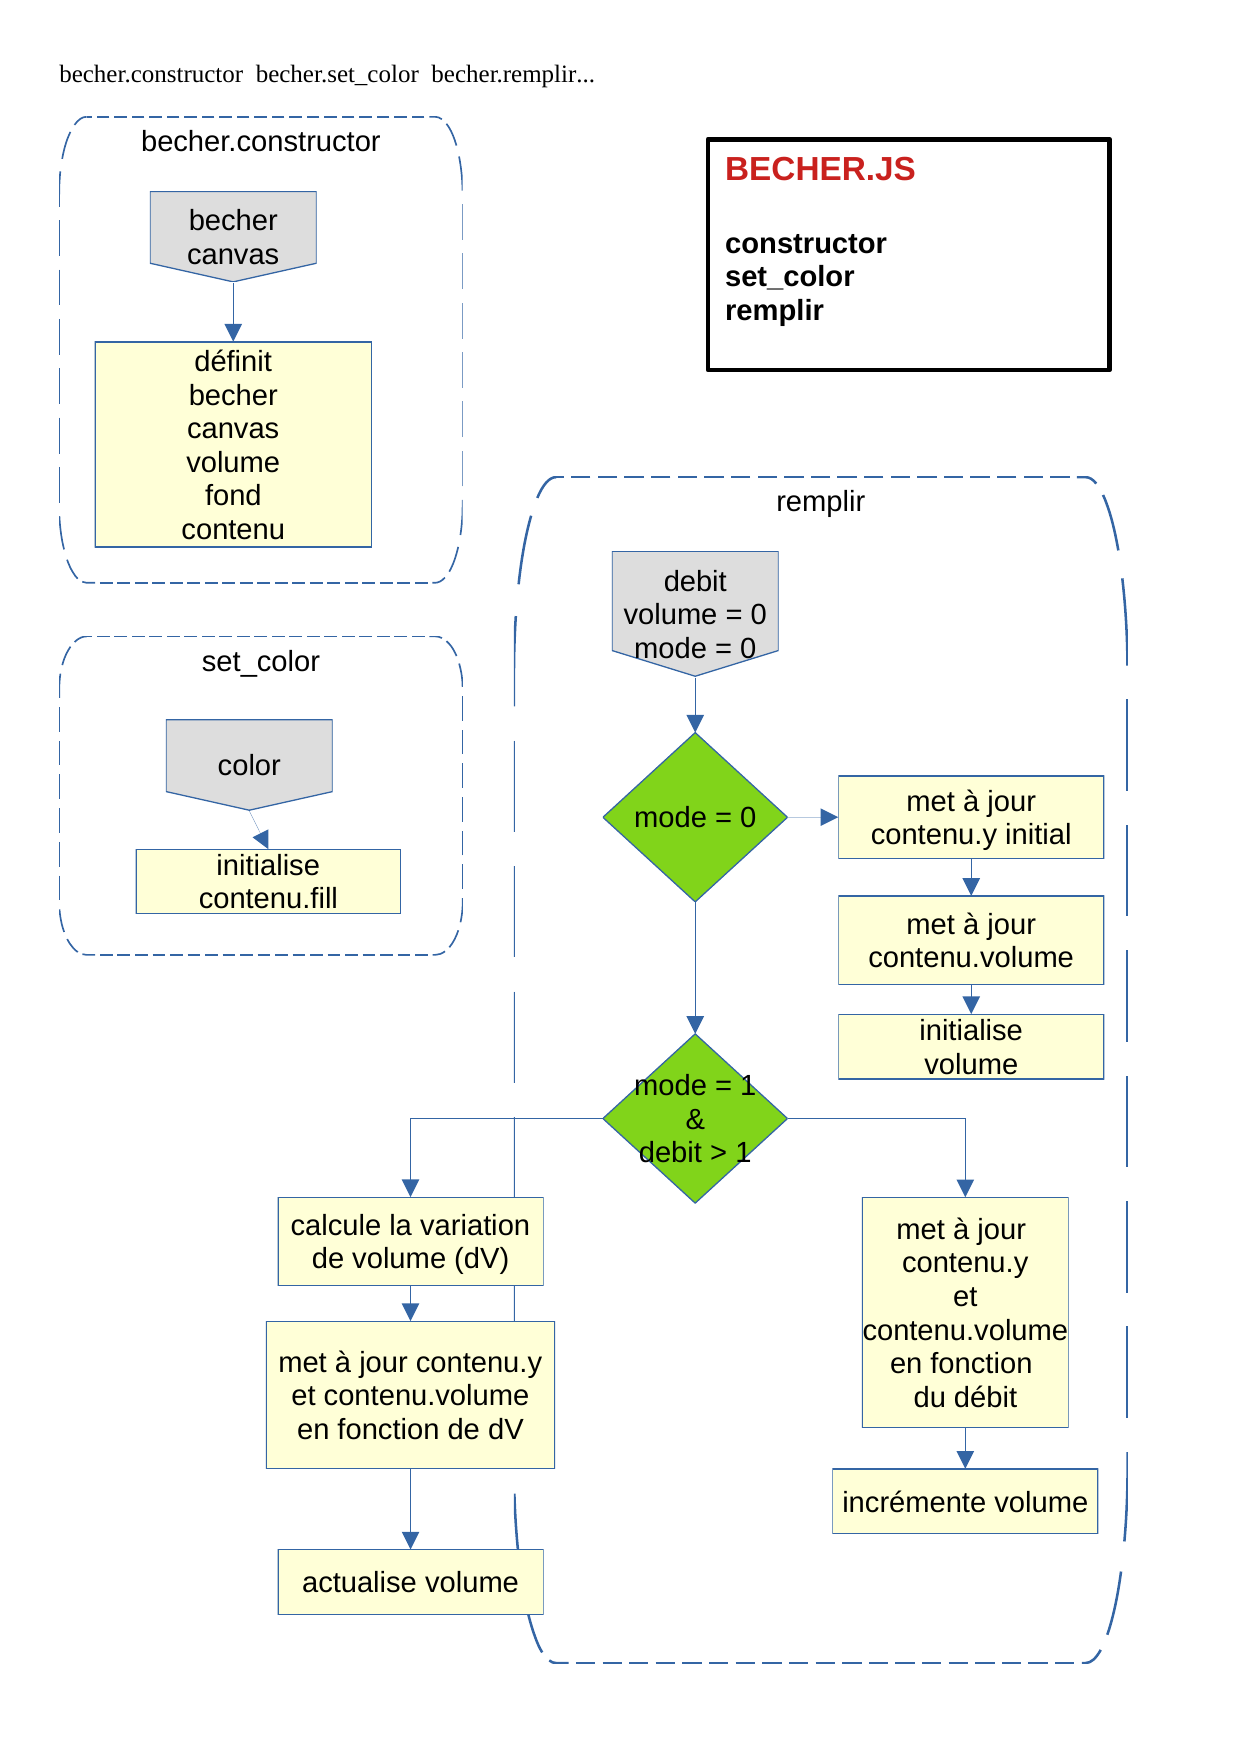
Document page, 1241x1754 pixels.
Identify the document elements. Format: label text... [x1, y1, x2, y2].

text becher.constructor becher.set_color becher.remplir... [59, 59, 1181, 88]
